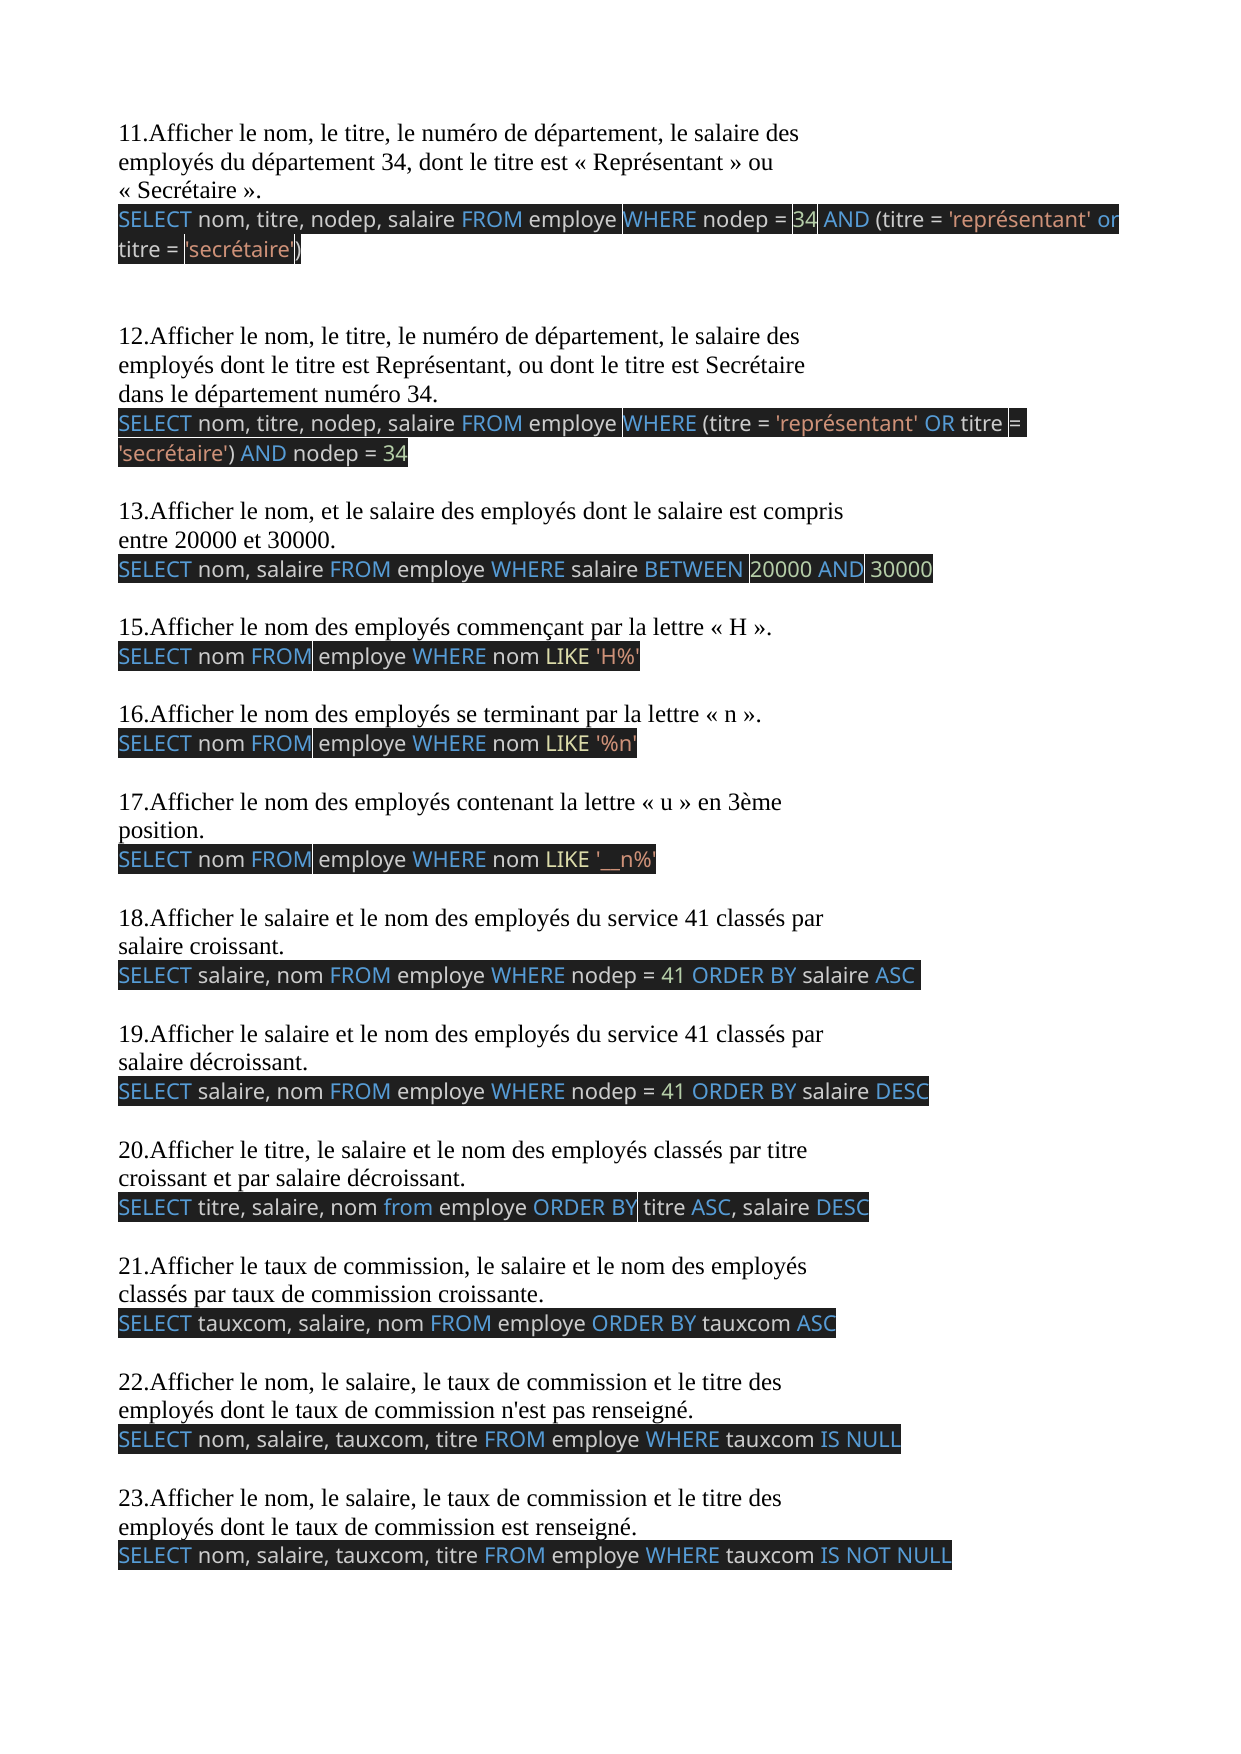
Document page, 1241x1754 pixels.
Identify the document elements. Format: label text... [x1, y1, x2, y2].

text 18.Afficher le salaire et le nom des employés du service 41 classés par [118, 903, 1122, 931]
text SELECT nom, salaire FROM employe WHERE salaire BETWEEN 20000 AND 30000 [118, 553, 1122, 583]
text entre 20000 et 30000. [118, 525, 1122, 553]
text 11.Afficher le nom, le titre, le numéro de département, le salaire des [118, 118, 1122, 147]
text SELECT nom FROM employe WHERE nom LIKE 'H%' [118, 641, 1122, 671]
text SELECT salaire, nom FROM employe WHERE nodep = 41 ORDER BY salaire ASC [118, 960, 1122, 990]
text SELECT nom, salaire, tauxcom, titre FROM employe WHERE tauxcom IS NOT NULL [118, 1540, 1122, 1570]
text SELECT nom FROM employe WHERE nom LIKE '%n' [118, 728, 1122, 758]
text SELECT nom, titre, nodep, salaire FROM employe WHERE nodep = 34 AND (titre = 'représentant' or titre = 'secrétaire') [118, 204, 1122, 264]
text classés par taux de commission croissante. [118, 1279, 1122, 1308]
text employés dont le taux de commission n'est pas renseigné. [118, 1396, 1122, 1424]
text SELECT titre, salaire, nom from employe ORDER BY titre ASC, salaire DESC [118, 1192, 1122, 1222]
text SELECT salaire, nom FROM employe WHERE nodep = 41 ORDER BY salaire DESC [118, 1076, 1122, 1106]
text 22.Afficher le nom, le salaire, le taux de commission et le titre des [118, 1367, 1122, 1396]
text 16.Afficher le nom des employés se terminant par la lettre « n ». [118, 699, 1122, 728]
text 13.Afficher le nom, et le salaire des employés dont le salaire est compris [118, 496, 1122, 525]
text employés dont le taux de commission est renseigné. [118, 1512, 1122, 1540]
text dans le département numéro 34. [118, 379, 1122, 408]
text 12.Afficher le nom, le titre, le numéro de département, le salaire des [118, 321, 1122, 350]
text SELECT nom, titre, nodep, salaire FROM employe WHERE (titre = 'représentant' OR titre = 'secrétaire') AND nodep = 34 [118, 408, 1122, 467]
text SELECT nom FROM employe WHERE nom LIKE '__n%' [118, 844, 1122, 874]
text 21.Afficher le taux de commission, le salaire et le nom des employés [118, 1251, 1122, 1279]
text position. [118, 815, 1122, 844]
text 17.Afficher le nom des employés contenant la lettre « u » en 3ème [118, 787, 1122, 815]
text SELECT nom, salaire, tauxcom, titre FROM employe WHERE tauxcom IS NULL [118, 1424, 1122, 1454]
text SELECT tauxcom, salaire, nom FROM employe ORDER BY tauxcom ASC [118, 1308, 1122, 1338]
text 15.Afficher le nom des employés commençant par la lettre « H ». [118, 612, 1122, 641]
text 20.Afficher le titre, le salaire et le nom des employés classés par titre [118, 1135, 1122, 1163]
text salaire décroissant. [118, 1047, 1122, 1076]
text « Secrétaire ». [118, 176, 1122, 204]
text employés dont le titre est Représentant, ou dont le titre est Secrétaire [118, 350, 1122, 379]
text employés du département 34, dont le titre est « Représentant » ou [118, 147, 1122, 176]
text salaire croissant. [118, 931, 1122, 960]
text croissant et par salaire décroissant. [118, 1163, 1122, 1192]
text 19.Afficher le salaire et le nom des employés du service 41 classés par [118, 1019, 1122, 1047]
text 23.Afficher le nom, le salaire, le taux de commission et le titre des [118, 1483, 1122, 1512]
